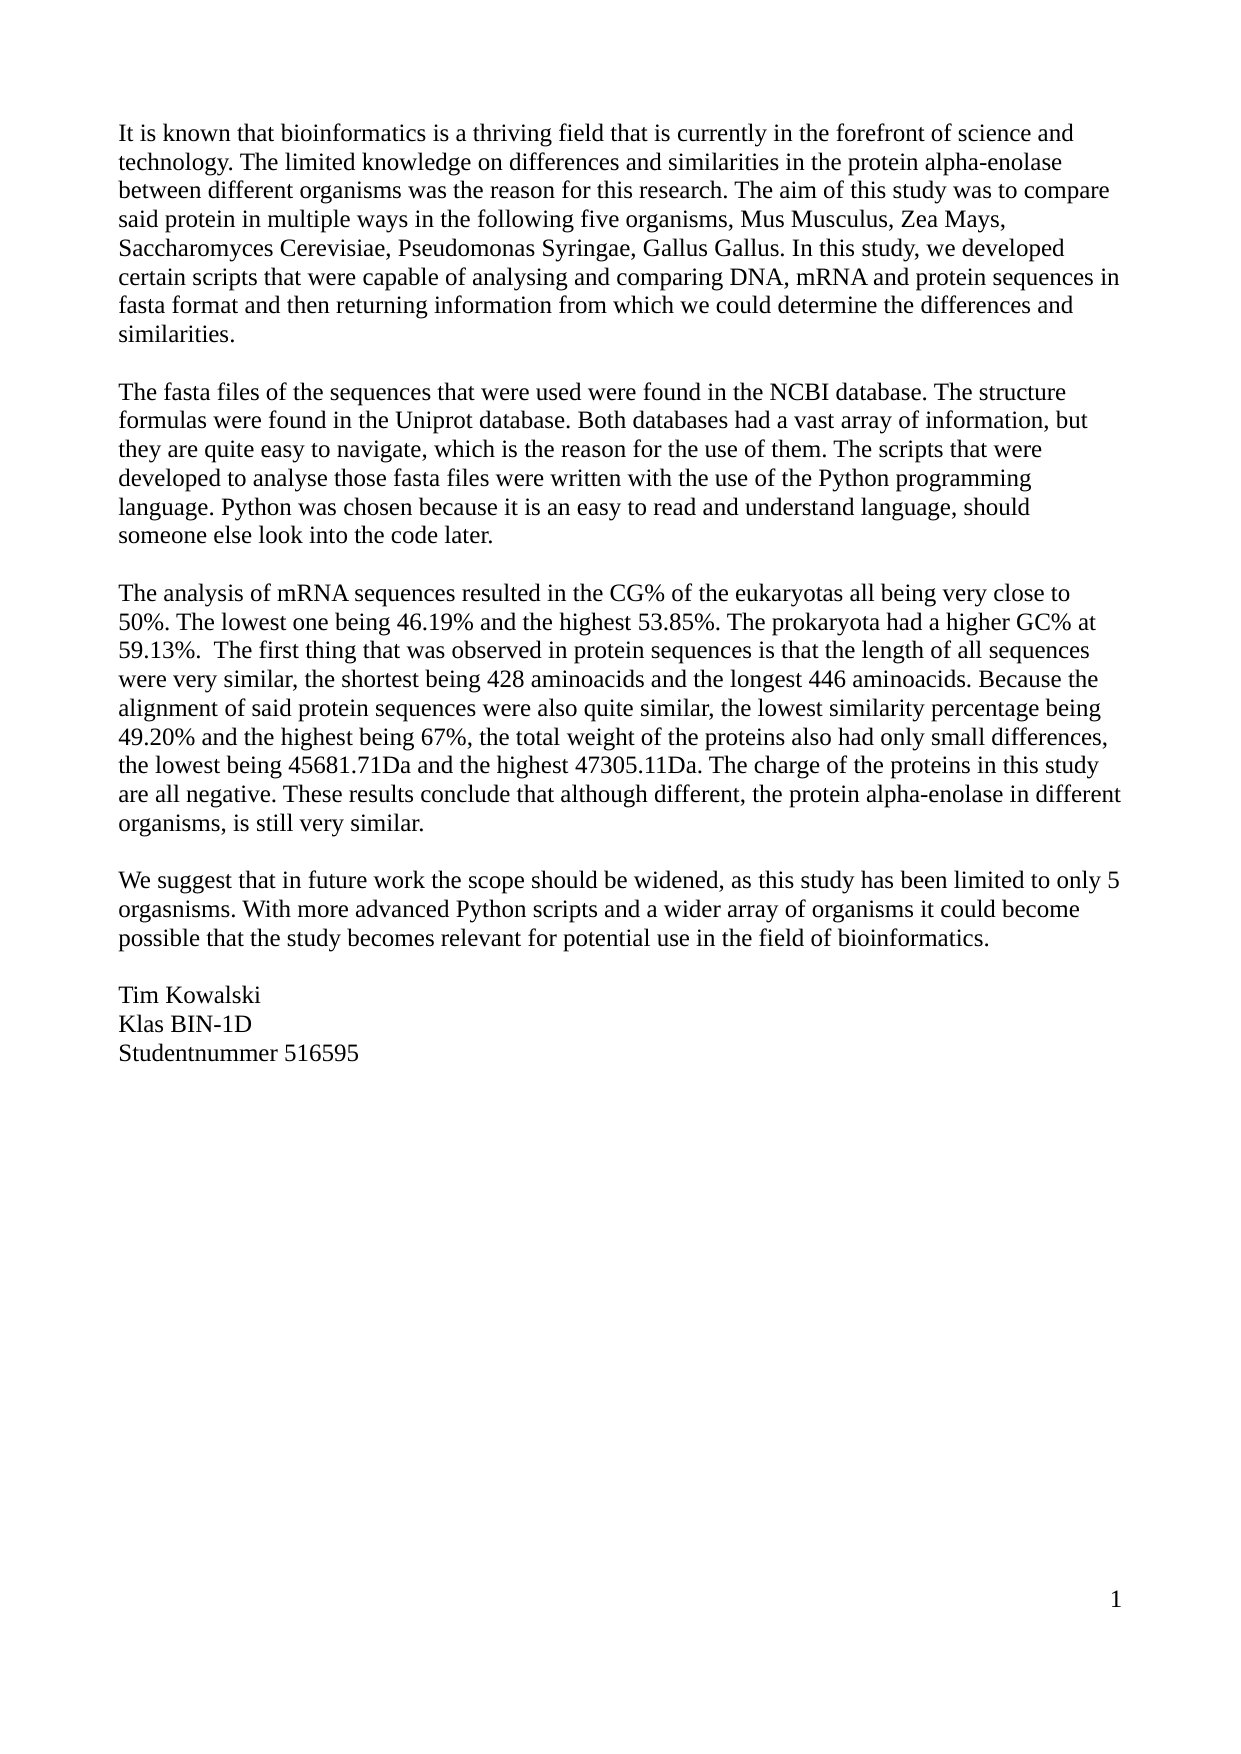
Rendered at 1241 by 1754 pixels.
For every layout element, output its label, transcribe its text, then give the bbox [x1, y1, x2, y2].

text Studentnummer 516595 [118, 1038, 1122, 1067]
text Klas BIN-1D [118, 1009, 1122, 1038]
text The analysis of mRNA sequences resulted in the CG% of the eukaryotas all being very close to 50%. The lowest one being 46.19% and the highest 53.85%. The prokaryota had a higher GC% at 59.13%. The first thing that was observed in protein sequences is that the length of all sequences were very similar, the shortest being 428 aminoacids and the longest 446 aminoacids. Because the alignment of said protein sequences were also quite similar, the lowest similarity percentage being 49.20% and the highest being 67%, the total weight of the proteins also had only small differences, the lowest being 45681.71Da and the highest 47305.11Da. The charge of the proteins in this study are all negative. These results conclude that although different, the protein alpha-enolase in different organisms, is still very similar. [118, 578, 1122, 837]
text The fasta files of the sequences that were used were found in the NCBI database. The structure formulas were found in the Uniprot database. Both databases had a vast array of information, but they are quite easy to navigate, which is the reason for the use of them. The scripts that were developed to analyse those fasta files were written with the use of the Python programming language. Python was chosen because it is an easy to read and understand language, should someone else look into the code later. [118, 377, 1122, 549]
text Tim Kowalski [118, 981, 1122, 1009]
text It is known that bioinformatics is a thriving field that is currently in the forefront of science and technology. The limited knowledge on differences and similarities in the protein alpha-enolase between different organisms was the reason for this research. The aim of this study was to compare said protein in multiple ways in the following five organisms, Mus Musculus, Zea Mays, Saccharomyces Cerevisiae, Pseudomonas Syringae, Gallus Gallus. In this study, we developed certain scripts that were capable of analysing and comparing DNA, mRNA and protein sequences in fasta format and then returning information from which we could determine the differences and similarities. [118, 118, 1122, 348]
text We suggest that in future work the scope should be widened, as this study has been limited to only 5 orgasnisms. With more advanced Python scripts and a wider array of organisms it could become possible that the study becomes relevant for potential use in the field of bioinformatics. [118, 866, 1122, 952]
text 1 [118, 1584, 1122, 1613]
